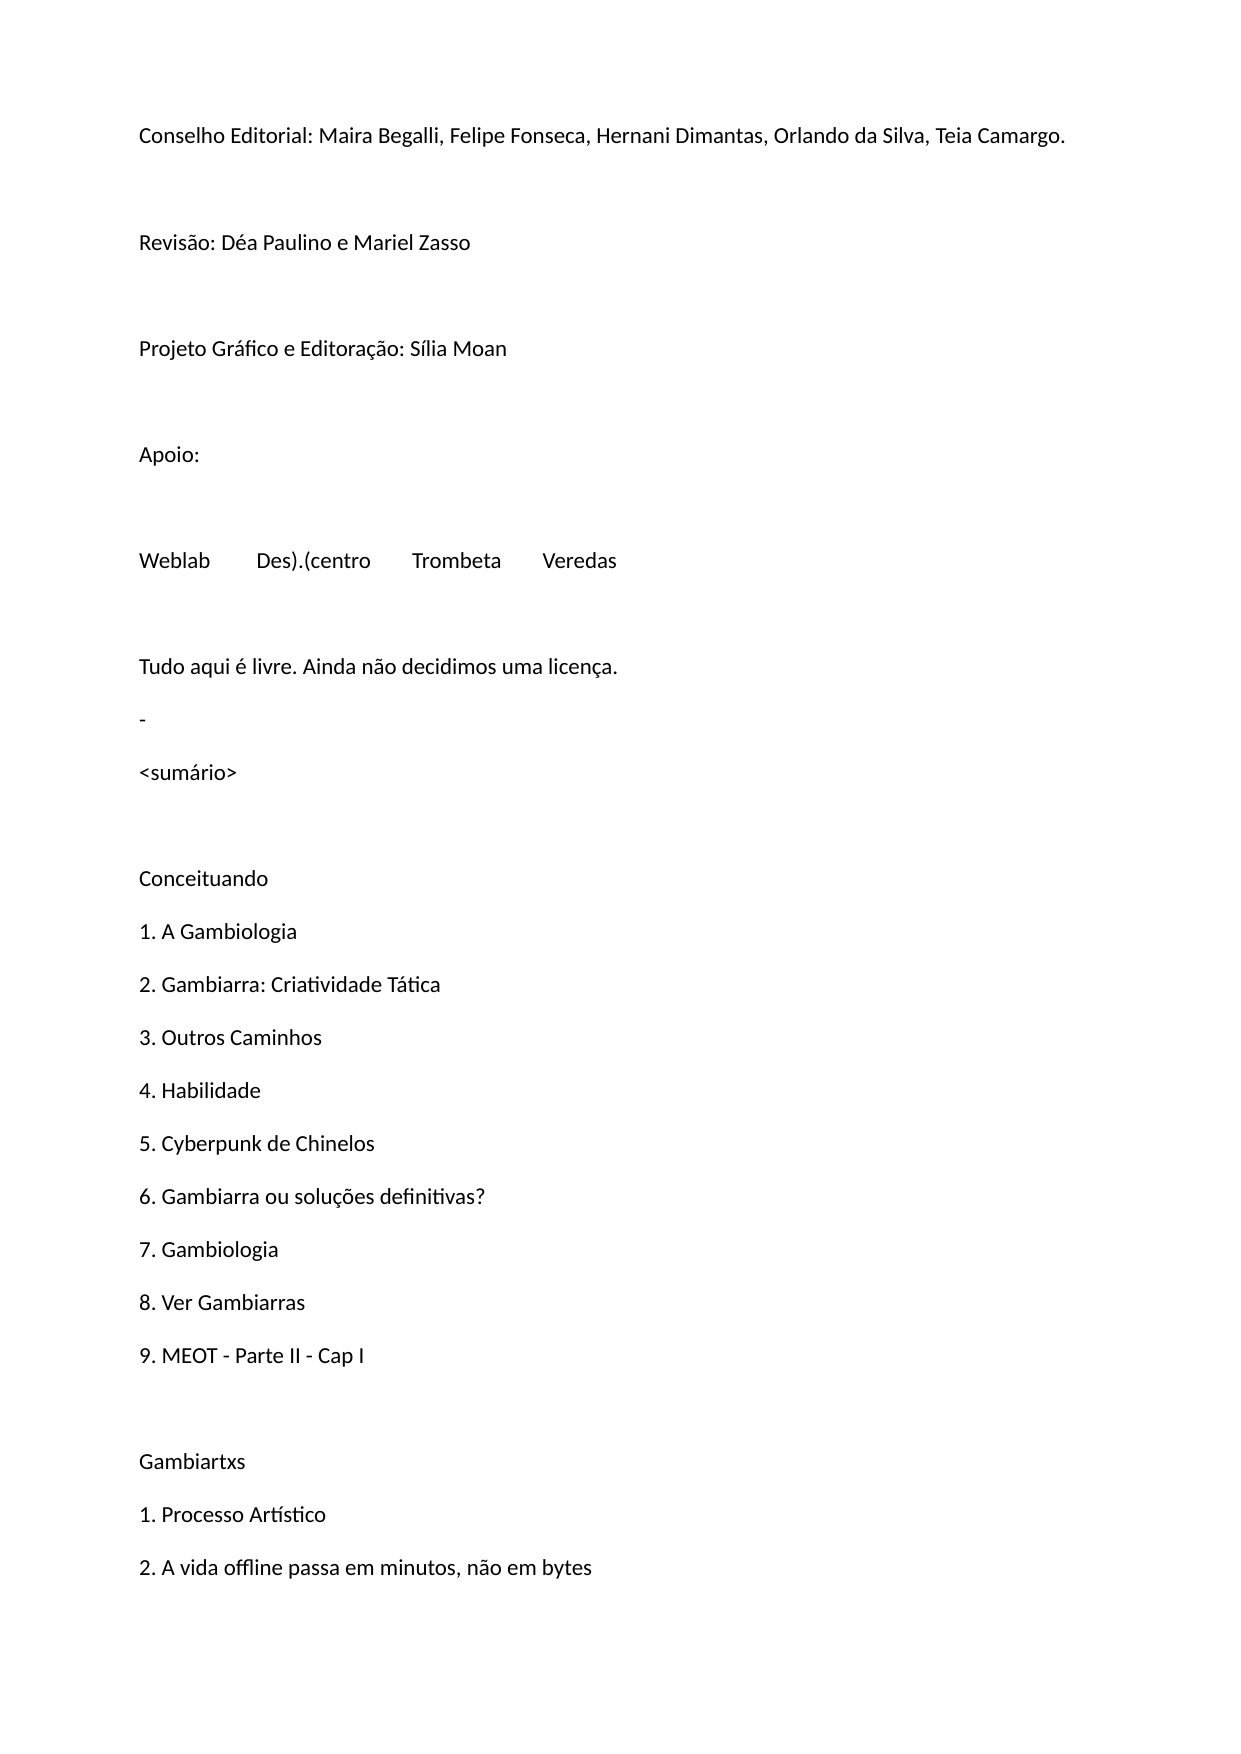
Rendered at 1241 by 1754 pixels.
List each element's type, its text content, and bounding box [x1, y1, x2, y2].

text 2. A vida offline passa em minutos, não em bytes [139, 1553, 1101, 1581]
text Weblab Des).(centro Trombeta Veredas [139, 546, 1101, 574]
text Conselho Editorial: Maira Begalli, Felipe Fonseca, Hernani Dimantas, Orlando da Silva, Teia Camargo. [139, 122, 1101, 150]
text 4. Habilidade [139, 1076, 1101, 1104]
text <sumário> [139, 758, 1101, 786]
text 3. Outros Caminhos [139, 1023, 1101, 1051]
text Tudo aqui é livre. Ainda não decidimos uma licença. [139, 652, 1101, 680]
text Gambiartxs [139, 1447, 1101, 1475]
text 1. Processo Artístico [139, 1500, 1101, 1528]
text 1. A Gambiologia [139, 917, 1101, 945]
text 2. Gambiarra: Criatividade Tática [139, 970, 1101, 998]
text 9. MEOT - Parte II - Cap I [139, 1341, 1101, 1369]
text 6. Gambiarra ou soluções definitivas? [139, 1182, 1101, 1210]
text 7. Gambiologia [139, 1235, 1101, 1263]
text - [139, 705, 1101, 733]
text Conceituando [139, 864, 1101, 892]
text Apoio: [139, 440, 1101, 468]
text 8. Ver Gambiarras [139, 1288, 1101, 1316]
text Projeto Gráfico e Editoração: Sília Moan [139, 334, 1101, 362]
text 5. Cyberpunk de Chinelos [139, 1129, 1101, 1157]
text Revisão: Déa Paulino e Mariel Zasso [139, 228, 1101, 256]
